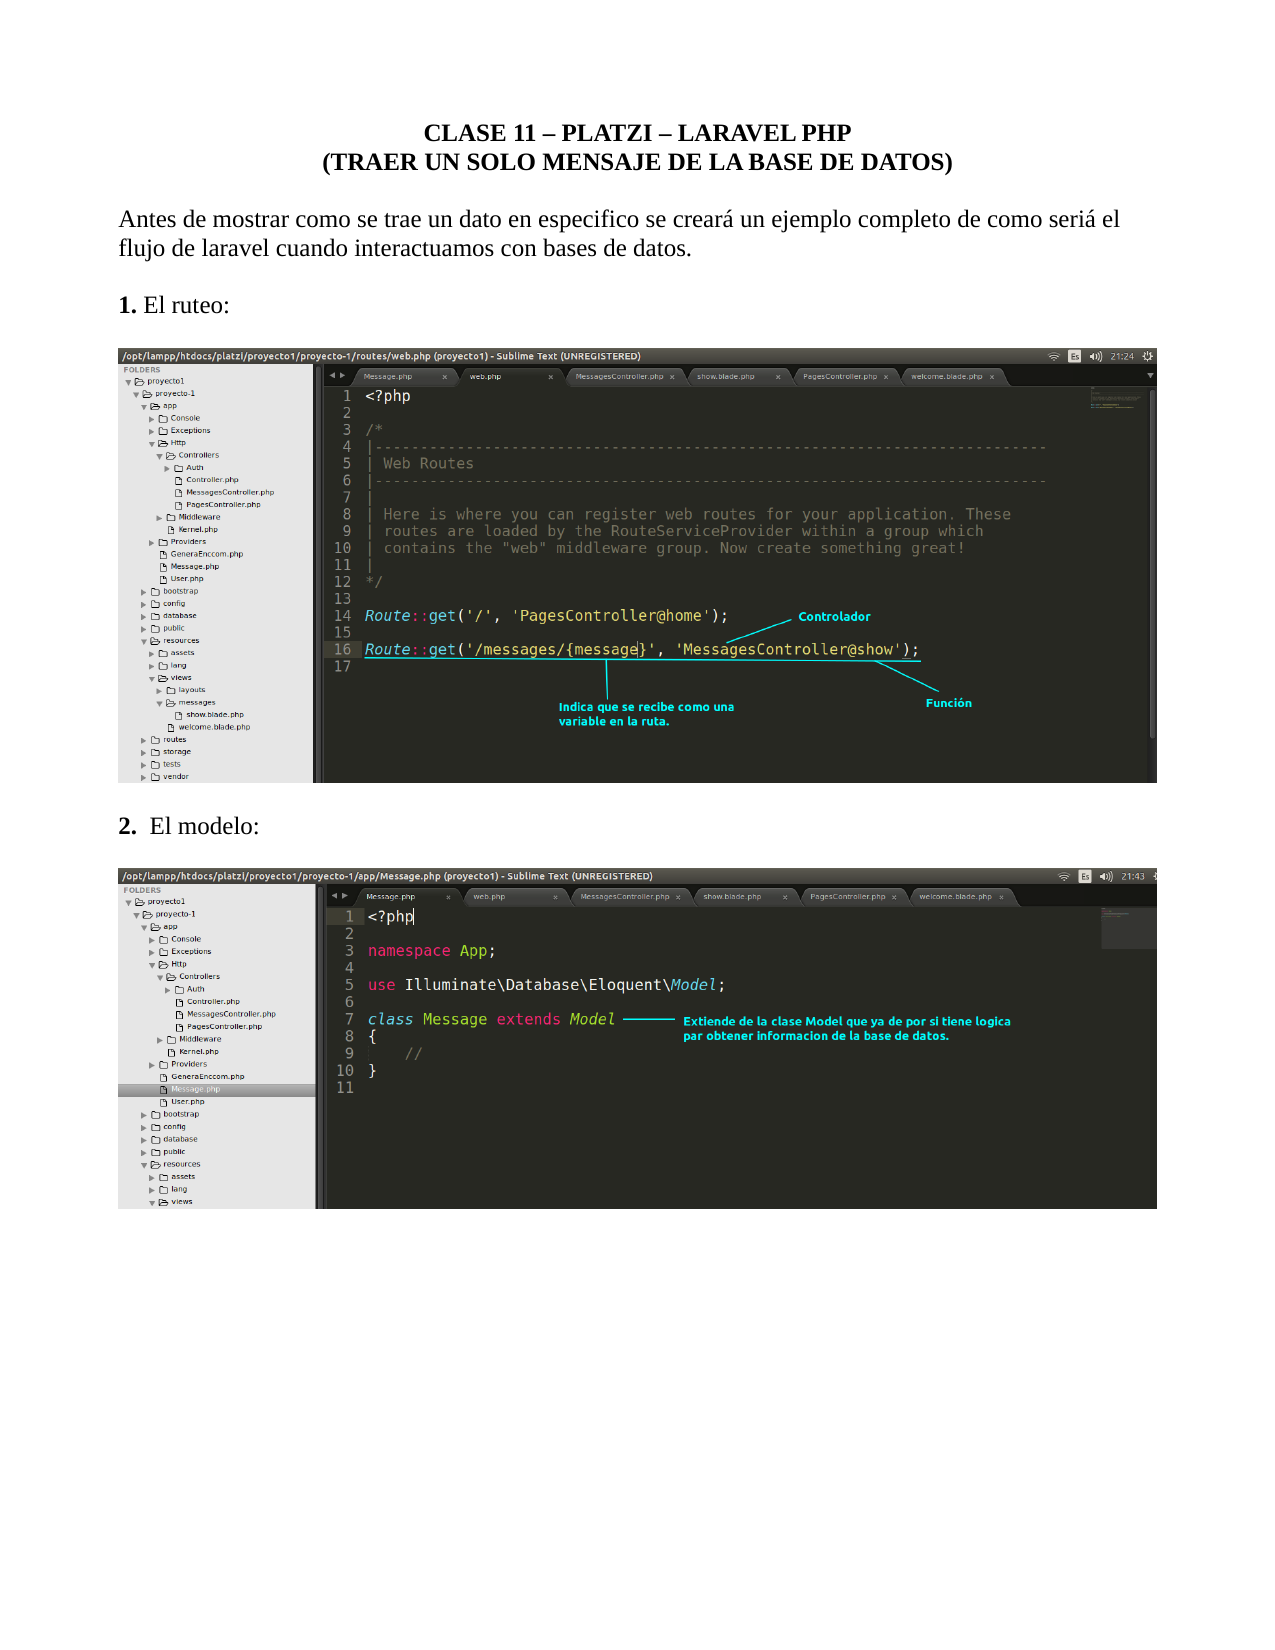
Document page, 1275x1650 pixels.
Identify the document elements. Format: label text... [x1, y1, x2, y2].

text Antes de mostrar como se trae un dato en especifico se creará un ejemplo completo de como seriá el flujo de laravel cuando interactuamos con bases de datos. [118, 204, 1157, 262]
picture [118, 348, 1157, 783]
text 2. El modelo: [118, 811, 1157, 840]
text (TRAER UN SOLO MENSAJE DE LA BASE DE DATOS) [118, 147, 1157, 176]
text 1. El ruteo: [118, 291, 1157, 319]
text CLASE 11 – PLATZI – LARAVEL PHP [118, 118, 1157, 147]
picture [118, 868, 1157, 1209]
